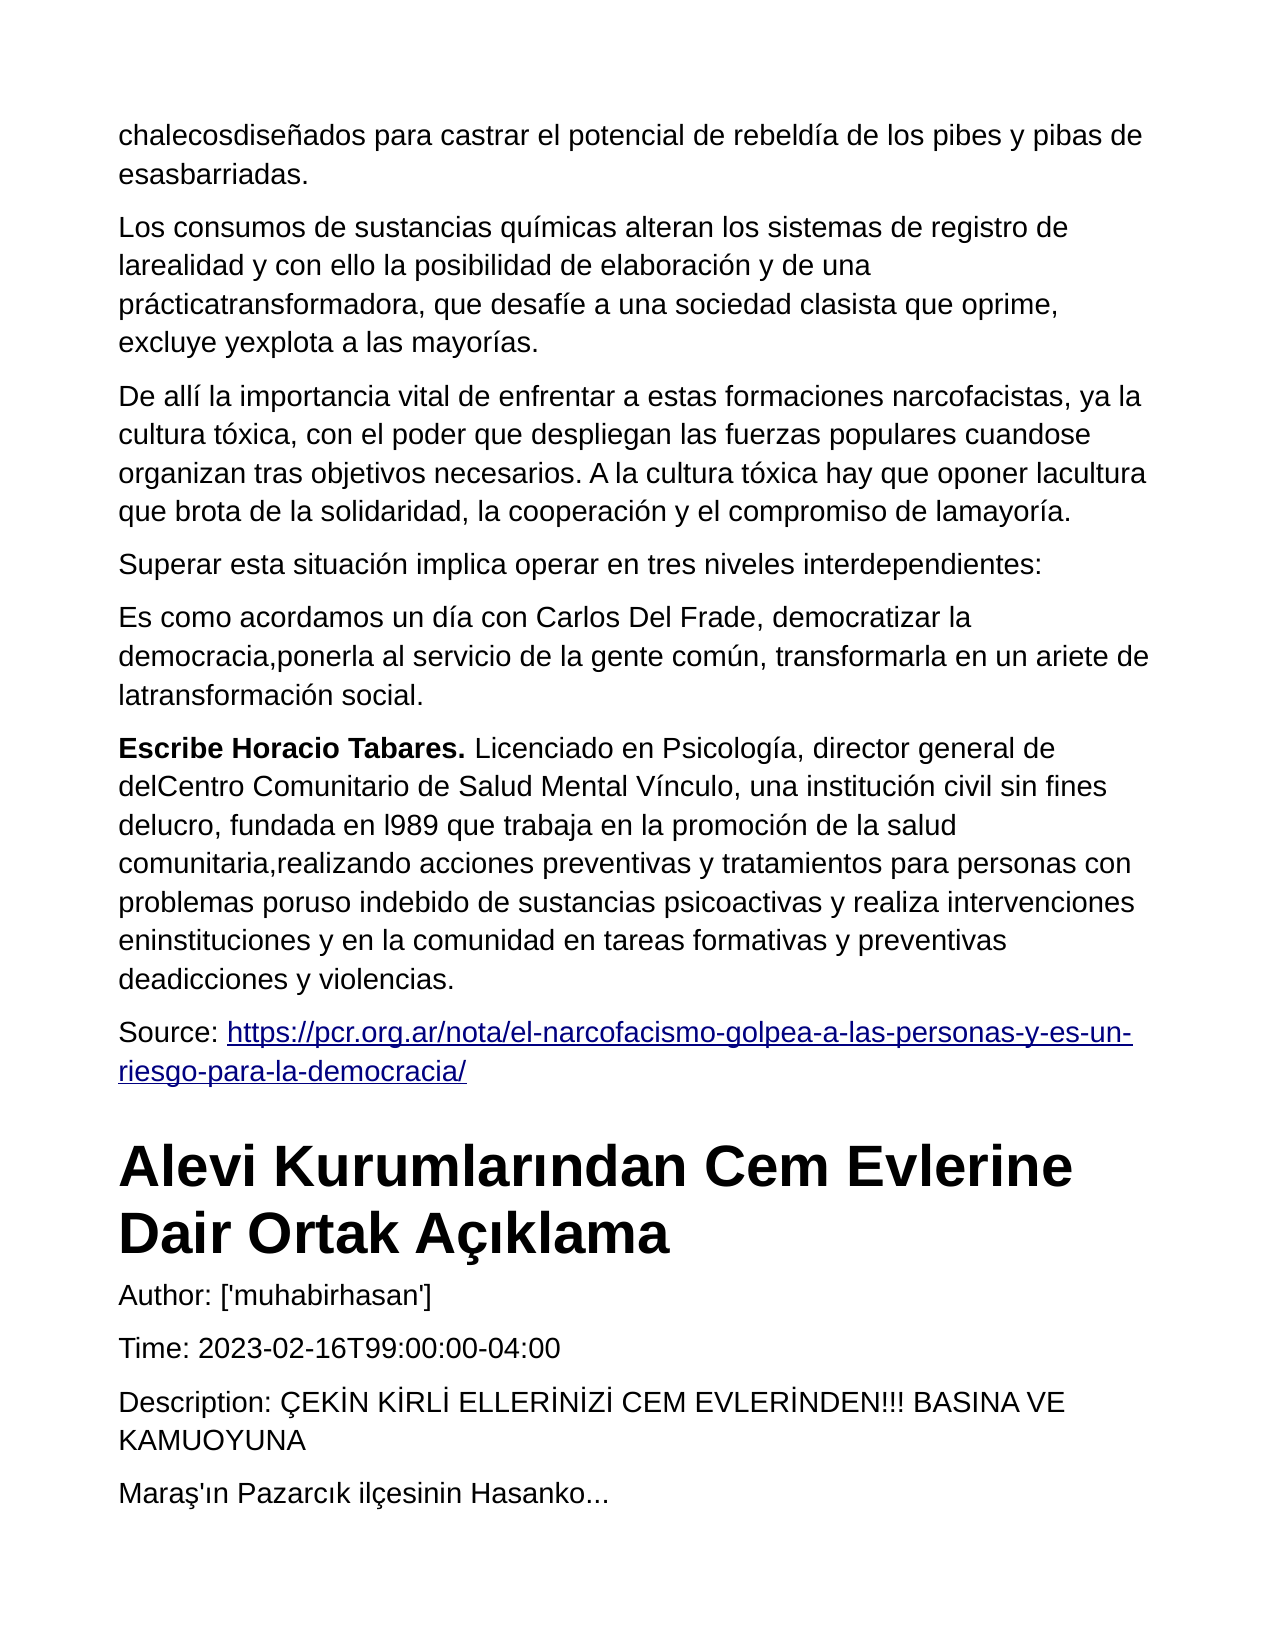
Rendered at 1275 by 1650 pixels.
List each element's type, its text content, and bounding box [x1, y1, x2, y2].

text Maraş'ın Pazarcık ilçesinin Hasanko... [118, 1476, 1157, 1510]
text Time: 2023-02-16T99:00:00-04:00 [118, 1331, 1157, 1365]
text Description: ÇEKİN KİRLİ ELLERİNİZİ CEM EVLERİNDEN!!! BASINA VE KAMUOYUNA [118, 1384, 1157, 1457]
text Author: ['muhabirhasan'] [118, 1278, 1157, 1312]
text Superar esta situación implica operar en tres niveles interdependientes: [118, 547, 1157, 581]
text Los consumos de sustancias químicas alteran los sistemas de registro de larealidad y con ello la posibilidad de elaboración y de una prácticatransformadora, que desafíe a una sociedad clasista que oprime, excluye yexplota a las mayorías. [118, 210, 1157, 359]
text Escribe Horacio Tabares. Licenciado en Psicología, director general de delCentro Comunitario de Salud Mental Vínculo, una institución civil sin fines delucro, fundada en l989 que trabaja en la promoción de la salud comunitaria,realizando acciones preventivas y tratamientos para personas con problemas poruso indebido de sustancias psicoactivas y realiza intervenciones eninstituciones y en la comunidad en tareas formativas y preventivas deadicciones y violencias. [118, 731, 1157, 995]
text chalecosdiseñados para castrar el potencial de rebeldía de los pibes y pibas de esasbarriadas. [118, 118, 1157, 190]
text Es como acordamos un día con Carlos Del Frade, democratizar la democracia,ponerla al servicio de la gente común, transformarla en un ariete de latransformación social. [118, 600, 1157, 711]
text De allí la importancia vital de enfrentar a estas formaciones narcofacistas, ya la cultura tóxica, con el poder que despliegan las fuerzas populares cuandose organizan tras objetivos necesarios. A la cultura tóxica hay que oponer lacultura que brota de la solidaridad, la cooperación y el compromiso de lamayoría. [118, 378, 1157, 528]
text Source: https://pcr.org.ar/nota/el-narcofacismo-golpea-a-las-personas-y-es-un-riesgo-para-la-democracia/ [118, 1015, 1157, 1087]
subtitle Alevi Kurumlarından Cem Evlerine Dair Ortak Açıklama [118, 1132, 1157, 1266]
